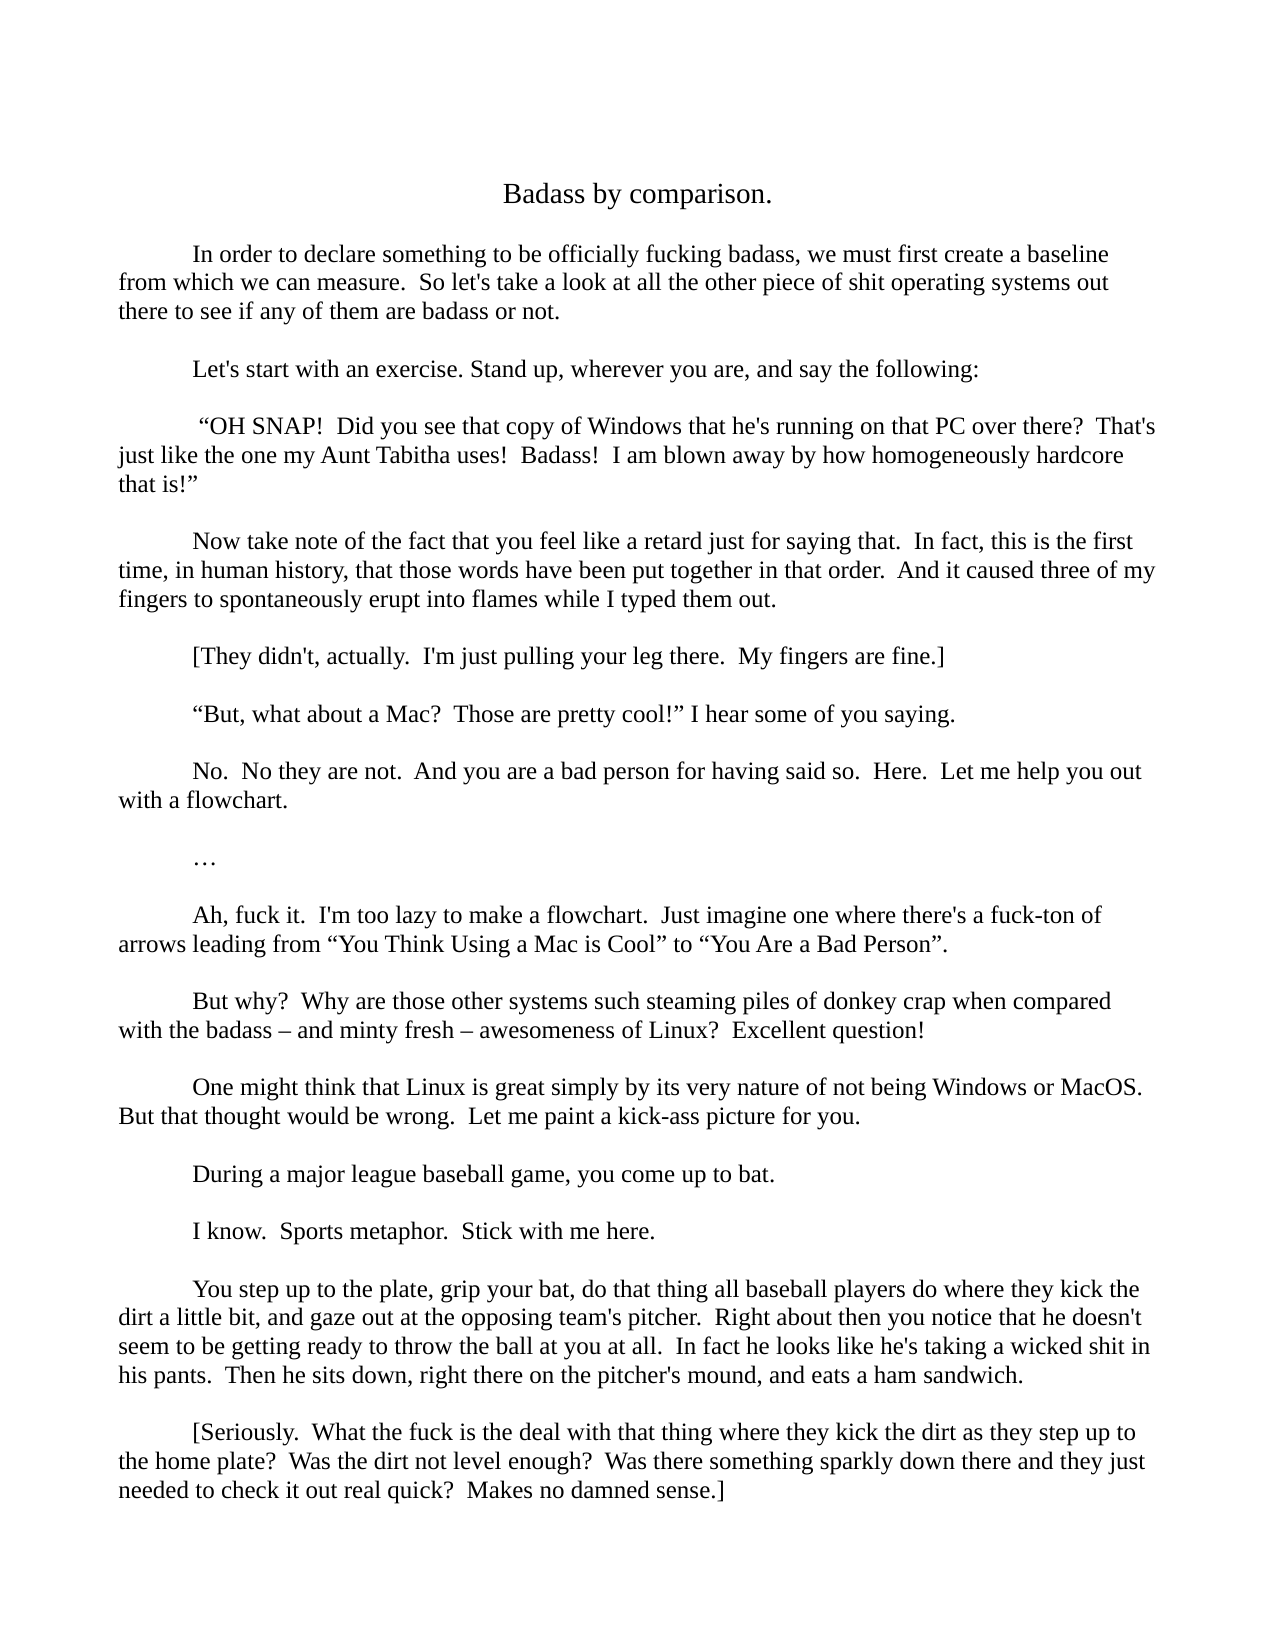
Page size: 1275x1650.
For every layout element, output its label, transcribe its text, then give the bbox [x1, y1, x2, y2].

text Now take note of the fact that you feel like a retard just for saying that. In fact, this is the first time, in human history, that those words have been put together in that order. And it caused three of my fingers to spontaneously erupt into flames while I typed them out. [118, 526, 1157, 612]
text In order to declare something to be officially fucking badass, we must first create a baseline from which we can measure. So let's take a look at all the other piece of shit operating systems out there to see if any of them are badass or not. [118, 239, 1157, 325]
subtitle Badass by comparison. [118, 176, 1157, 210]
text One might think that Linux is great simply by its very nature of not being Windows or MacOS. But that thought would be wrong. Let me paint a kick-ass picture for you. [118, 1072, 1157, 1130]
text But why? Why are those other systems such steaming piles of donkey crap when compared with the badass – and minty fresh – awesomeness of Linux? Excellent question! [118, 986, 1157, 1044]
text You step up to the plate, grip your bat, do that thing all baseball players do where they kick the dirt a little bit, and gaze out at the opposing team's pitcher. Right about then you notice that he doesn't seem to be getting ready to throw the ball at you at all. In fact he looks like he's taking a wicked shit in his pants. Then he sits down, right there on the pitcher's mound, and eats a ham sandwich. [118, 1274, 1157, 1389]
text Let's start with an exercise. Stand up, wherever you are, and say the following: [118, 354, 1157, 382]
text “But, what about a Mac? Those are pretty cool!” I hear some of you saying. [118, 699, 1157, 727]
text “OH SNAP! Did you see that copy of Windows that he's running on that PC over there? That's just like the one my Aunt Tabitha uses! Badass! I am blown away by how homogeneously hardcore that is!” [118, 411, 1157, 497]
text Ah, fuck it. I'm too lazy to make a flowchart. Just imagine one where there's a fuck-ton of arrows leading from “You Think Using a Mac is Cool” to “You Are a Bad Person”. [118, 900, 1157, 957]
text I know. Sports metaphor. Stick with me here. [118, 1216, 1157, 1245]
text [They didn't, actually. I'm just pulling your leg there. My fingers are fine.] [118, 641, 1157, 670]
text … [118, 842, 1157, 871]
text No. No they are not. And you are a bad person for having said so. Here. Let me help you out with a flowchart. [118, 756, 1157, 814]
text During a major league baseball game, you come up to bat. [118, 1159, 1157, 1187]
text [Seriously. What the fuck is the deal with that thing where they kick the dirt as they step up to the home plate? Was the dirt not level enough? Was there something sparkly down there and they just needed to check it out real quick? Makes no damned sense.] [118, 1417, 1157, 1504]
